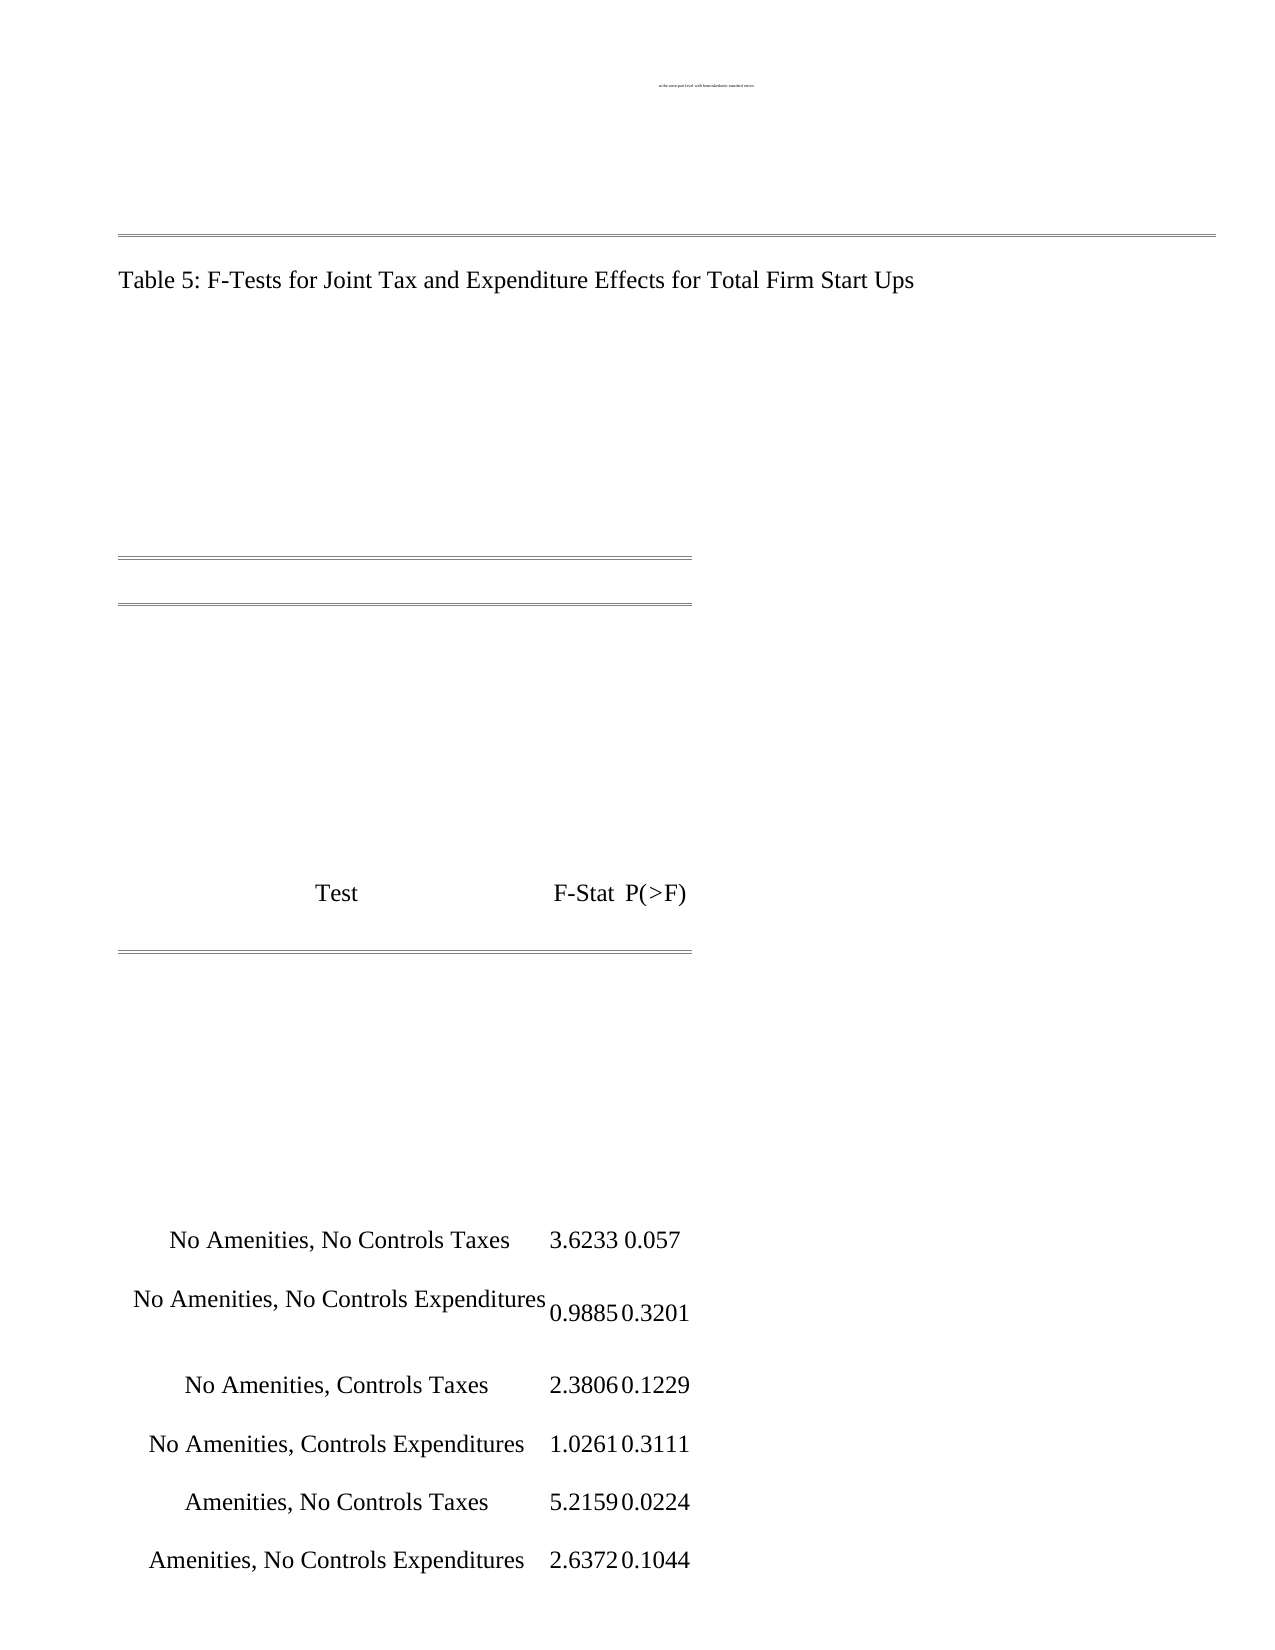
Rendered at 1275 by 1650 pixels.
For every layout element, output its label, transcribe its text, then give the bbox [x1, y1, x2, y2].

table_cell [118, 954, 548, 982]
table_cell 0.1044 [619, 1545, 692, 1574]
table_cell No Amenities, Controls Expenditures [118, 1429, 548, 1487]
table_cell 3.6233 [548, 1225, 619, 1284]
table_cell [118, 357, 548, 416]
table_cell [548, 785, 692, 819]
table_cell [548, 484, 692, 542]
table_cell 0.9885 [548, 1284, 619, 1371]
table_cell [118, 416, 692, 450]
table_cell [118, 560, 548, 588]
table_cell 0.3201 [619, 1284, 692, 1371]
table_cell 0.0224 [619, 1487, 692, 1545]
table_cell [548, 954, 619, 982]
table_header [548, 299, 692, 357]
table_cell [458, 117, 1045, 176]
table_cell [118, 1133, 548, 1167]
table_cell No Amenities, No Controls Expenditures [118, 1284, 548, 1371]
table_cell [548, 820, 692, 878]
table_cell [118, 982, 548, 1040]
table_cell [118, 635, 548, 693]
table_cell [548, 982, 692, 1040]
table_cell [548, 1040, 692, 1099]
table_cell [619, 606, 692, 634]
table_cell [619, 954, 692, 982]
table_cell [118, 589, 548, 603]
table_cell F-Stat [548, 878, 619, 936]
table_cell [118, 751, 692, 785]
table_cell [548, 560, 619, 588]
table_cell 2.6372 [548, 1545, 619, 1574]
table_cell 0.3111 [619, 1429, 692, 1487]
table_cell [118, 542, 548, 556]
table_cell [619, 542, 692, 556]
table_cell [619, 936, 692, 950]
table_cell [118, 936, 548, 950]
table_cell [118, 606, 548, 634]
table_cell [548, 936, 619, 950]
table_cell at the state-pair level with homoskedastic standard errors. [458, 59, 754, 117]
table_header [118, 299, 548, 357]
table_cell [548, 450, 692, 484]
table_cell 5.2159 [548, 1487, 619, 1545]
table_cell [755, 59, 1045, 117]
table_cell Amenities, No Controls Taxes [118, 1487, 548, 1545]
table_cell [548, 693, 692, 751]
table_cell [548, 1167, 692, 1225]
table_cell [118, 1099, 692, 1133]
table_cell [118, 484, 548, 542]
table_cell [619, 560, 692, 588]
table_cell 2.3806 [548, 1371, 619, 1429]
table_cell No Amenities, Controls Taxes [118, 1371, 548, 1429]
table_cell [118, 1167, 548, 1225]
table_cell 0.1229 [619, 1371, 692, 1429]
table_cell No Amenities, No Controls Taxes [118, 1225, 548, 1284]
table_cell [118, 450, 548, 484]
table_cell Amenities, No Controls Expenditures [118, 1545, 548, 1574]
table_cell 1.0261 [548, 1429, 619, 1487]
table_cell [118, 693, 548, 751]
table_cell [548, 1133, 692, 1167]
table_cell [548, 606, 619, 634]
table_cell [118, 1040, 548, 1099]
table_cell [118, 59, 458, 117]
table_cell [548, 635, 692, 693]
text Table 5: F-Tests for Joint Tax and Expenditure Effects for Total Firm Start Ups [118, 266, 1216, 294]
table_cell [118, 820, 548, 878]
table_cell Test [118, 878, 548, 936]
table_cell [548, 542, 619, 556]
table_cell [118, 785, 548, 819]
table_cell [548, 589, 619, 603]
table_cell [118, 117, 458, 176]
table_cell P(>F) [619, 878, 692, 936]
table_cell [548, 357, 692, 416]
table_cell 0.057 [619, 1225, 692, 1284]
table_cell [619, 589, 692, 603]
